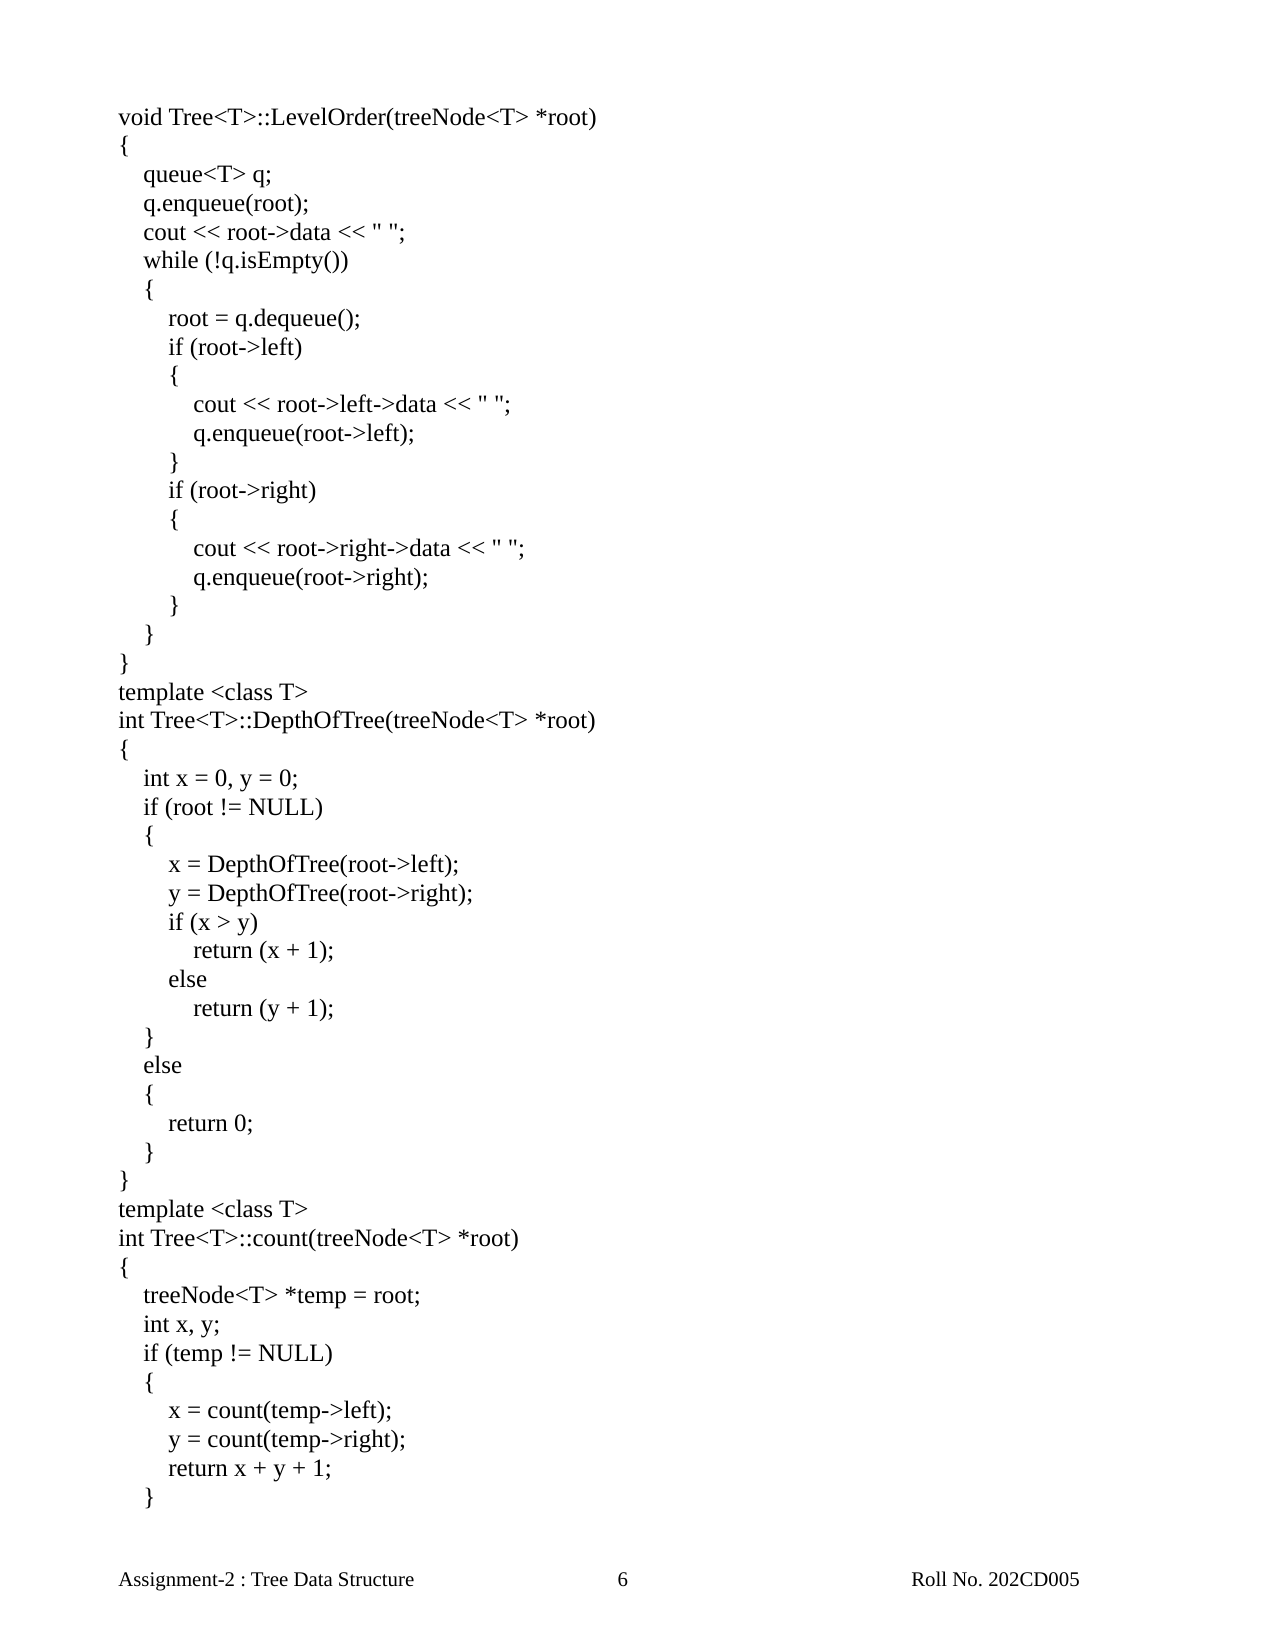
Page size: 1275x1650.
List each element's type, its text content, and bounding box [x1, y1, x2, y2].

text template <class T> [118, 677, 1157, 705]
text template <class T> [118, 1194, 1157, 1223]
text q.enqueue(root->right); [118, 562, 1157, 590]
text y = DepthOfTree(root->right); [118, 878, 1157, 907]
text } [118, 1137, 1157, 1165]
text if (root->right) [118, 475, 1157, 504]
text cout << root->right->data << " "; [118, 533, 1157, 562]
text cout << root->left->data << " "; [118, 389, 1157, 418]
text { [118, 1252, 1157, 1280]
text void Tree<T>::LevelOrder(treeNode<T> *root) [118, 102, 1157, 130]
text } [118, 1482, 1157, 1510]
text else [118, 964, 1157, 993]
text { [118, 360, 1157, 389]
text cout << root->data << " "; [118, 217, 1157, 245]
text } [118, 619, 1157, 648]
text treeNode<T> *temp = root; [118, 1280, 1157, 1309]
text q.enqueue(root->left); [118, 418, 1157, 447]
text else [118, 1050, 1157, 1079]
text int x = 0, y = 0; [118, 763, 1157, 792]
text } [118, 1165, 1157, 1194]
text root = q.dequeue(); [118, 303, 1157, 332]
text if (root != NULL) [118, 792, 1157, 820]
text x = DepthOfTree(root->left); [118, 849, 1157, 878]
text { [118, 820, 1157, 849]
text { [118, 734, 1157, 763]
text { [118, 504, 1157, 533]
text } [118, 1022, 1157, 1050]
text } [118, 447, 1157, 475]
text queue<T> q; [118, 159, 1157, 188]
text return (y + 1); [118, 993, 1157, 1022]
text return (x + 1); [118, 935, 1157, 964]
text int Tree<T>::count(treeNode<T> *root) [118, 1223, 1157, 1252]
text int x, y; [118, 1309, 1157, 1338]
text } [118, 648, 1157, 677]
text if (x > y) [118, 907, 1157, 935]
text while (!q.isEmpty()) [118, 245, 1157, 274]
text { [118, 1079, 1157, 1108]
text return x + y + 1; [118, 1453, 1157, 1482]
text if (temp != NULL) [118, 1338, 1157, 1367]
text } [118, 590, 1157, 619]
text q.enqueue(root); [118, 188, 1157, 217]
text { [118, 130, 1157, 159]
text x = count(temp->left); [118, 1395, 1157, 1424]
text { [118, 1367, 1157, 1395]
text y = count(temp->right); [118, 1424, 1157, 1453]
text { [118, 274, 1157, 303]
text int Tree<T>::DepthOfTree(treeNode<T> *root) [118, 705, 1157, 734]
text return 0; [118, 1108, 1157, 1137]
text if (root->left) [118, 332, 1157, 360]
